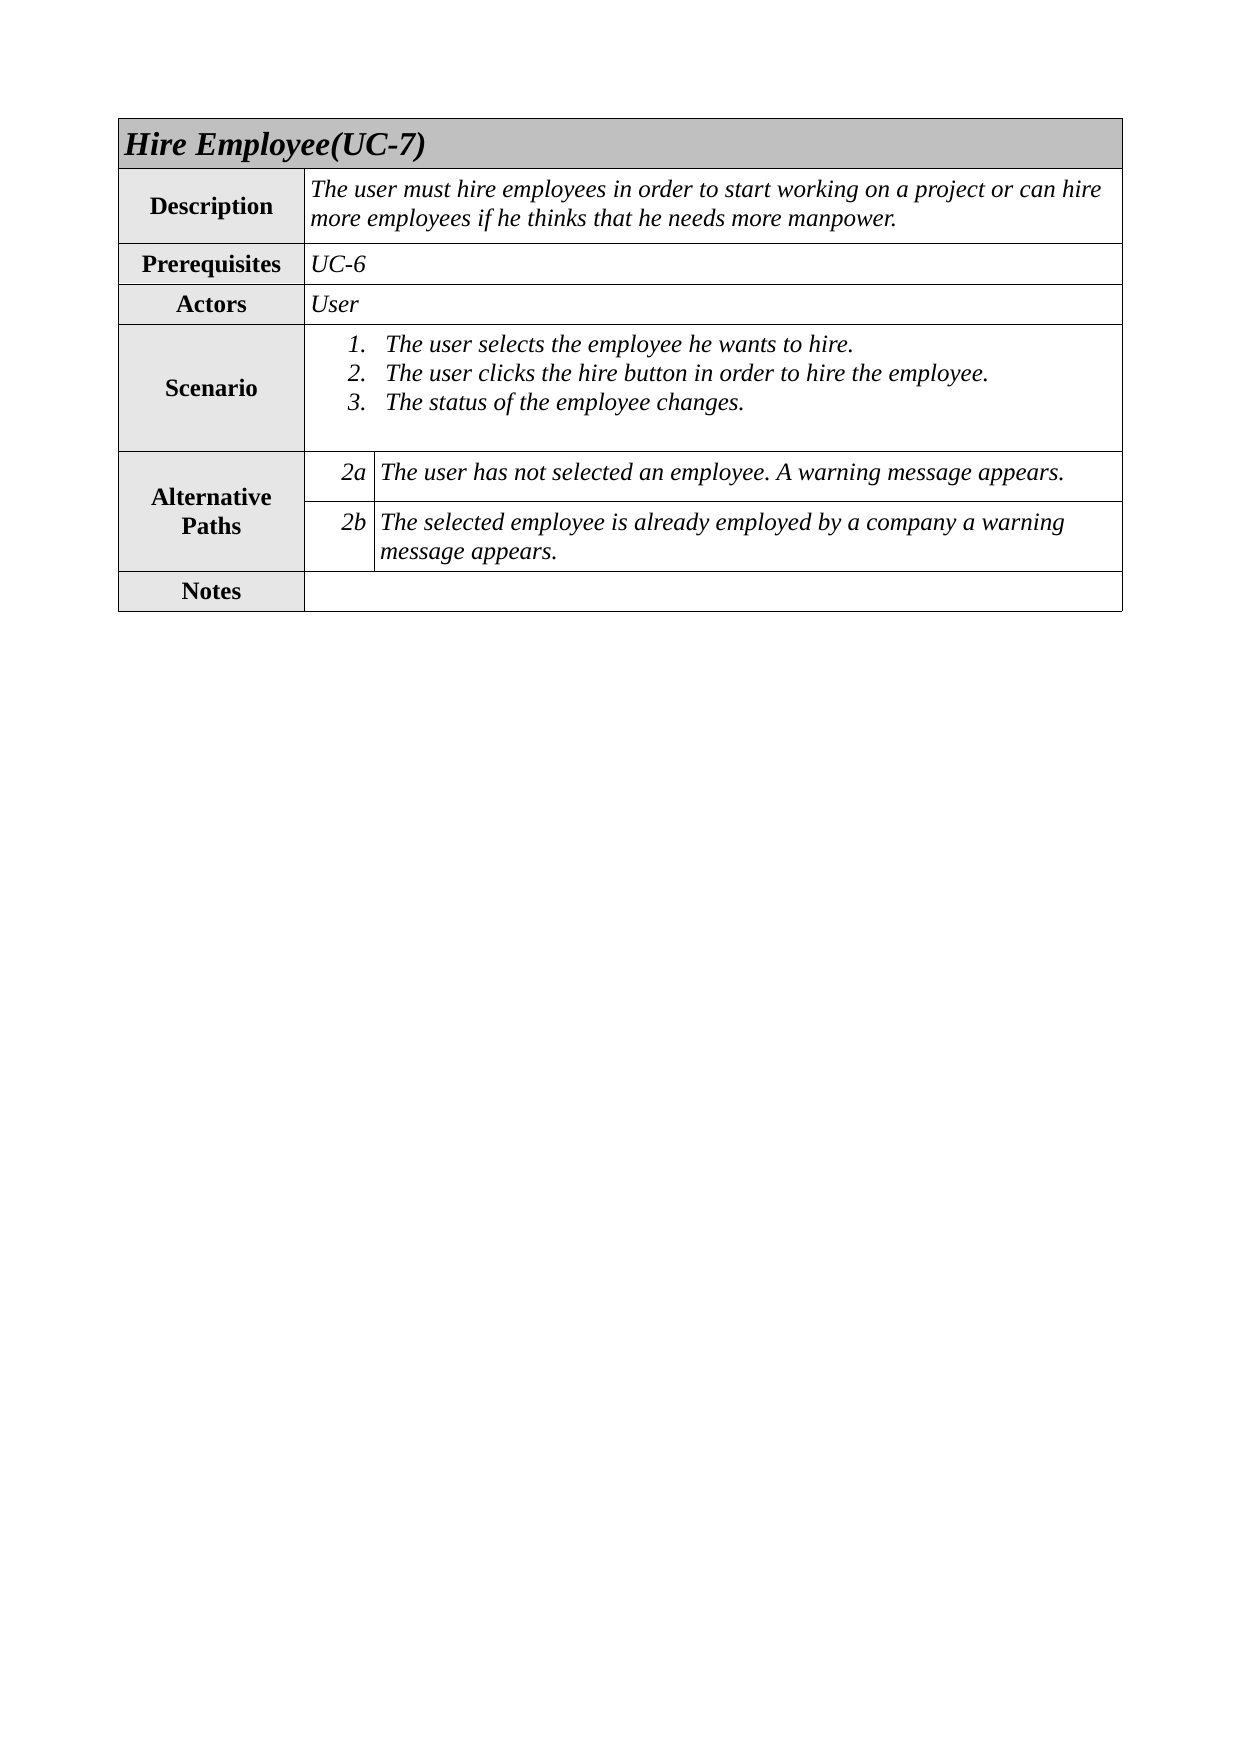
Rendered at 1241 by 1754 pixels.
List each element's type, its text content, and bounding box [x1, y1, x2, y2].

table_cell UC-6 [305, 244, 1122, 283]
table_cell The user selects the employee he wants to hire. The user clicks the hire button in order to hire the employee. The status of the employee changes. [305, 325, 1122, 451]
table_cell 2a [305, 452, 374, 501]
table_header Hire Employee(UC-7) [119, 119, 1122, 168]
table_cell The user must hire employees in order to start working on a project or can hire more employees if he thinks that he needs more manpower. [305, 169, 1122, 243]
table_cell Alternative Paths [119, 452, 304, 571]
table_cell Prerequisites [119, 244, 304, 283]
table_cell 2b [305, 502, 374, 571]
table_cell The selected employee is already employed by a company a warning message appears. [375, 502, 1122, 571]
table_cell [305, 572, 1122, 611]
table_cell Description [119, 169, 304, 243]
table_cell User [305, 285, 1122, 324]
table_cell Actors [119, 285, 304, 324]
table_cell The user has not selected an employee. A warning message appears. [375, 452, 1122, 501]
table_cell Scenario [119, 325, 304, 451]
table_cell Notes [119, 572, 304, 611]
